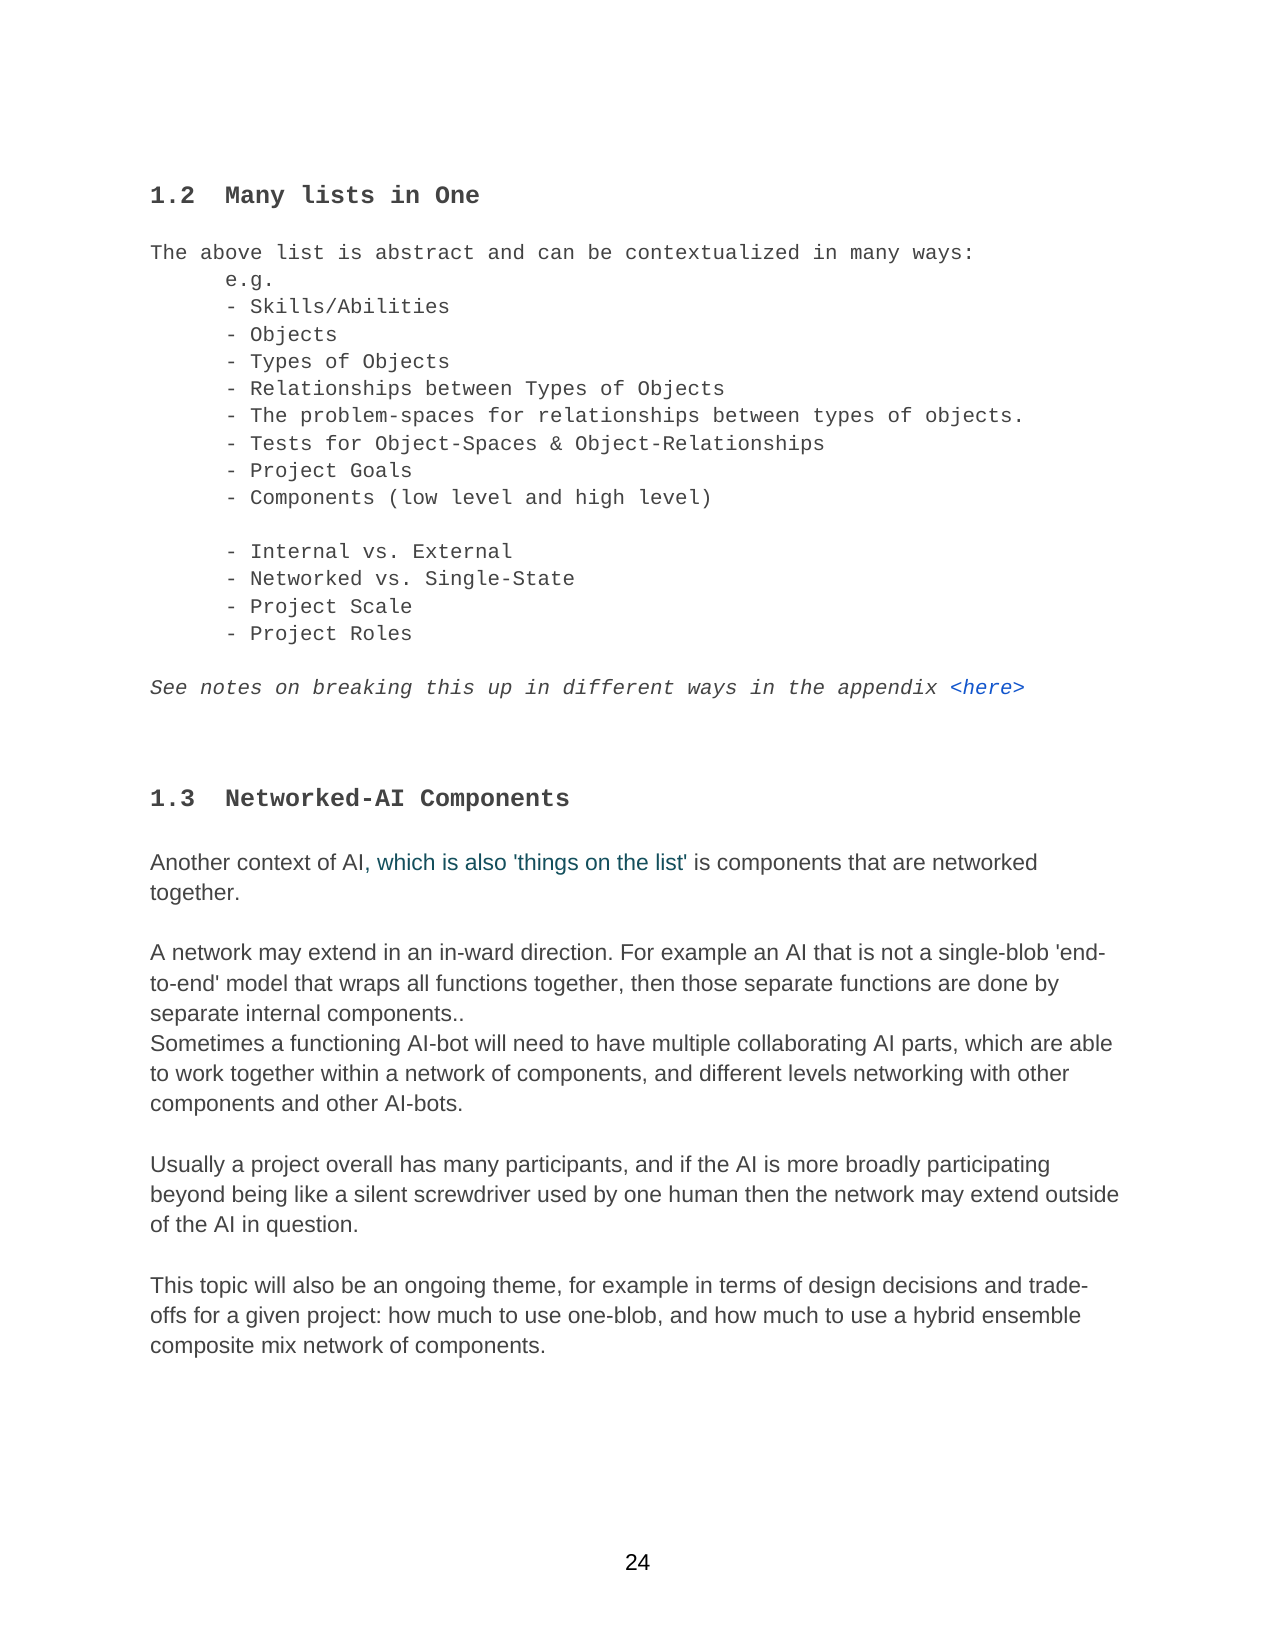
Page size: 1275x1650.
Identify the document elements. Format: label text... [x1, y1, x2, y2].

text - Tests for Object-Spaces & Object-Relationships [225, 432, 1125, 456]
text Sometimes a functioning AI-bot will need to have multiple collaborating AI parts, which are able to work together within a network of components, and different levels networking with other components and other AI-bots. [150, 1030, 1125, 1117]
text 1.2 Many lists in One [150, 182, 1125, 211]
text - Components (low level and high level) [225, 487, 1125, 511]
text A network may extend in an in-ward direction. For example an AI that is not a single-blob 'end-to-end' model that wraps all functions together, then those separate functions are done by separate internal components.. [150, 939, 1125, 1026]
text - Skills/Abilities [225, 297, 1125, 320]
text The above list is abstract and can be contextualized in many ways: [150, 242, 1125, 266]
text - Project Goals [225, 460, 1125, 483]
text e.g. [225, 269, 1125, 293]
text - Relationships between Types of Objects [225, 378, 1125, 402]
text This topic will also be an ongoing theme, for example in terms of design decisions and trade-offs for a given project: how much to use one-blob, and how much to use a hybrid ensemble composite mix network of components. [150, 1272, 1125, 1358]
text - The problem-spaces for relationships between types of objects. [225, 405, 1125, 429]
text See notes on breaking this up in different ways in the appendix <here> [150, 677, 1125, 701]
text Another context of AI, which is also 'things on the list' is components that are networked together. [150, 849, 1125, 905]
text - Types of Objects [225, 351, 1125, 374]
text - Objects [225, 324, 1125, 347]
text - Internal vs. External [225, 541, 1125, 565]
text - Project Scale [225, 596, 1125, 619]
text - Networked vs. Single-State [225, 568, 1125, 592]
text - Project Roles [225, 623, 1125, 646]
text Usually a project overall has many participants, and if the AI is more broadly participating beyond being like a silent screwdriver used by one human then the network may extend outside of the AI in question. [150, 1151, 1125, 1237]
text 1.3 Networked-AI Components [150, 786, 1125, 814]
